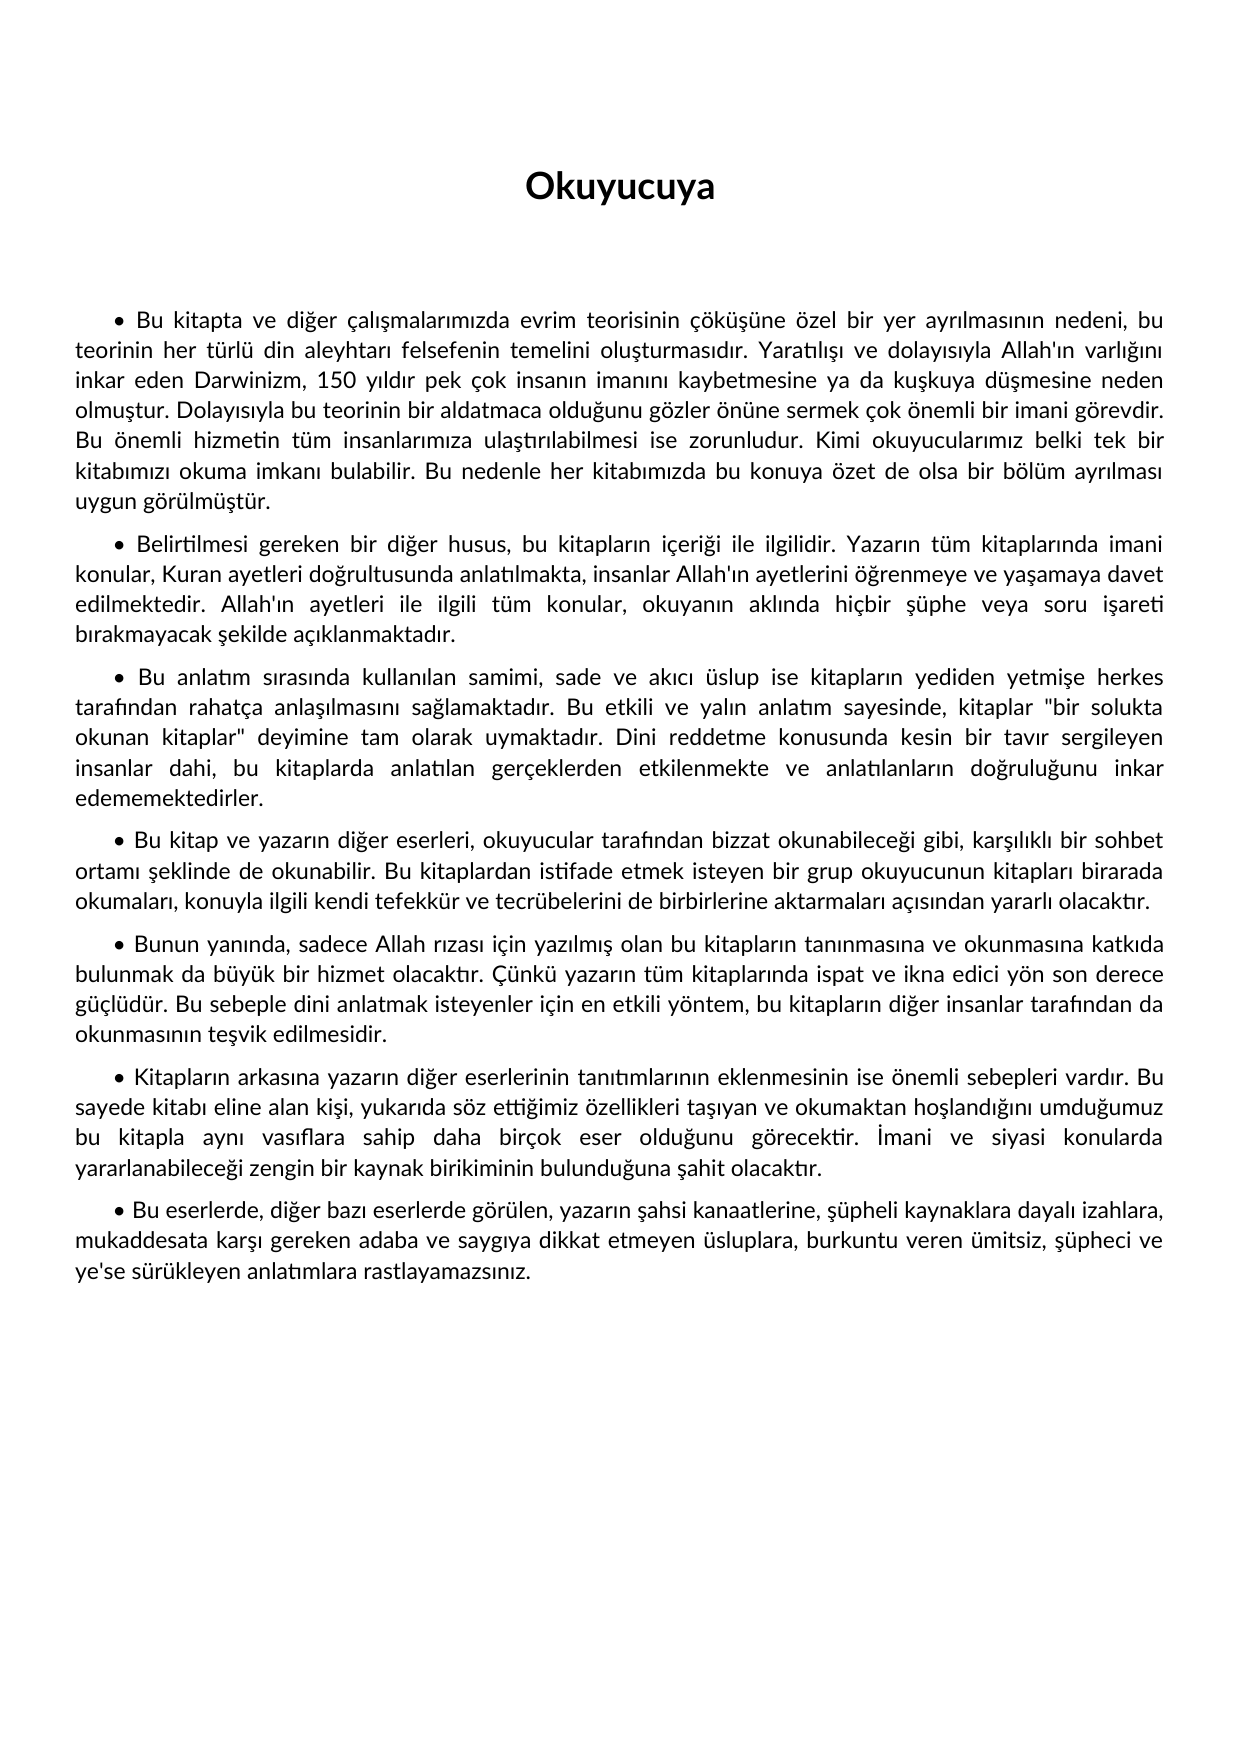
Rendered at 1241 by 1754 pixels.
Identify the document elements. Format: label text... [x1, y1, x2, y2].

text • Bu eserlerde, diğer bazı eserlerde görülen, yazarın şahsi kanaatlerine, şüpheli kaynaklara dayalı izahlara, mukaddesata karşı gereken adaba ve saygıya dikkat etmeyen üsluplara, burkuntu veren ümitsiz, şüpheci ve ye'se sürükleyen anlatımlara rastlayamazsınız. [75, 1196, 1165, 1284]
subtitle Okuyucuya [75, 162, 1165, 207]
text • Bunun yanında, sadece Allah rızası için yazılmış olan bu kitapların tanınmasına ve okunmasına katkıda bulunmak da büyük bir hizmet olacaktır. Çünkü yazarın tüm kitaplarında ispat ve ikna edici yön son derece güçlüdür. Bu sebeple dini anlatmak isteyenler için en etkili yöntem, bu kitapların diğer insanlar tarafından da okunmasının teşvik edilmesidir. [75, 929, 1165, 1047]
text • Bu anlatım sırasında kullanılan samimi, sade ve akıcı üslup ise kitapların yediden yetmişe herkes tarafından rahatça anlaşılmasını sağlamaktadır. Bu etkili ve yalın anlatım sayesinde, kitaplar "bir solukta okunan kitaplar" deyimine tam olarak uymaktadır. Dini reddetme konusunda kesin bir tavır sergileyen insanlar dahi, bu kitaplarda anlatılan gerçeklerden etkilenmekte ve anlatılanların doğruluğunu inkar edememektedirler. [75, 663, 1165, 811]
text • Belirtilmesi gereken bir diğer husus, bu kitapların içeriği ile ilgilidir. Yazarın tüm kitaplarında imani konular, Kuran ayetleri doğrultusunda anlatılmakta, insanlar Allah'ın ayetlerini öğrenmeye ve yaşamaya davet edilmektedir. Allah'ın ayetleri ile ilgili tüm konular, okuyanın aklında hiçbir şüphe veya soru işareti bırakmayacak şekilde açıklanmaktadır. [75, 529, 1165, 647]
text • Bu kitapta ve diğer çalışmalarımızda evrim teorisinin çöküşüne özel bir yer ayrılmasının nedeni, bu teorinin her türlü din aleyhtarı felsefenin temelini oluşturmasıdır. Yaratılışı ve dolayısıyla Allah'ın varlığını inkar eden Darwinizm, 150 yıldır pek çok insanın imanını kaybetmesine ya da kuşkuya düşmesine neden olmuştur. Dolayısıyla bu teorinin bir aldatmaca olduğunu gözler önüne sermek çok önemli bir imani görevdir. Bu önemli hizmetin tüm insanlarımıza ulaştırılabilmesi ise zorunludur. Kimi okuyucularımız belki tek bir kitabımızı okuma imkanı bulabilir. Bu nedenle her kitabımızda bu konuya özet de olsa bir bölüm ayrılması uygun görülmüştür. [75, 305, 1165, 514]
text • Kitapların arkasına yazarın diğer eserlerinin tanıtımlarının eklenmesinin ise önemli sebepleri vardır. Bu sayede kitabı eline alan kişi, yukarıda söz ettiğimiz özellikleri taşıyan ve okumaktan hoşlandığını umduğumuz bu kitapla aynı vasıflara sahip daha birçok eser olduğunu görecektir. İmani ve siyasi konularda yararlanabileceği zengin bir kaynak birikiminin bulunduğuna şahit olacaktır. [75, 1063, 1165, 1181]
text • Bu kitap ve yazarın diğer eserleri, okuyucular tarafından bizzat okunabileceği gibi, karşılıklı bir sohbet ortamı şeklinde de okunabilir. Bu kitaplardan istifade etmek isteyen bir grup okuyucunun kitapları birarada okumaları, konuyla ilgili kendi tefekkür ve tecrübelerini de birbirlerine aktarmaları açısından yararlı olacaktır. [75, 826, 1165, 914]
